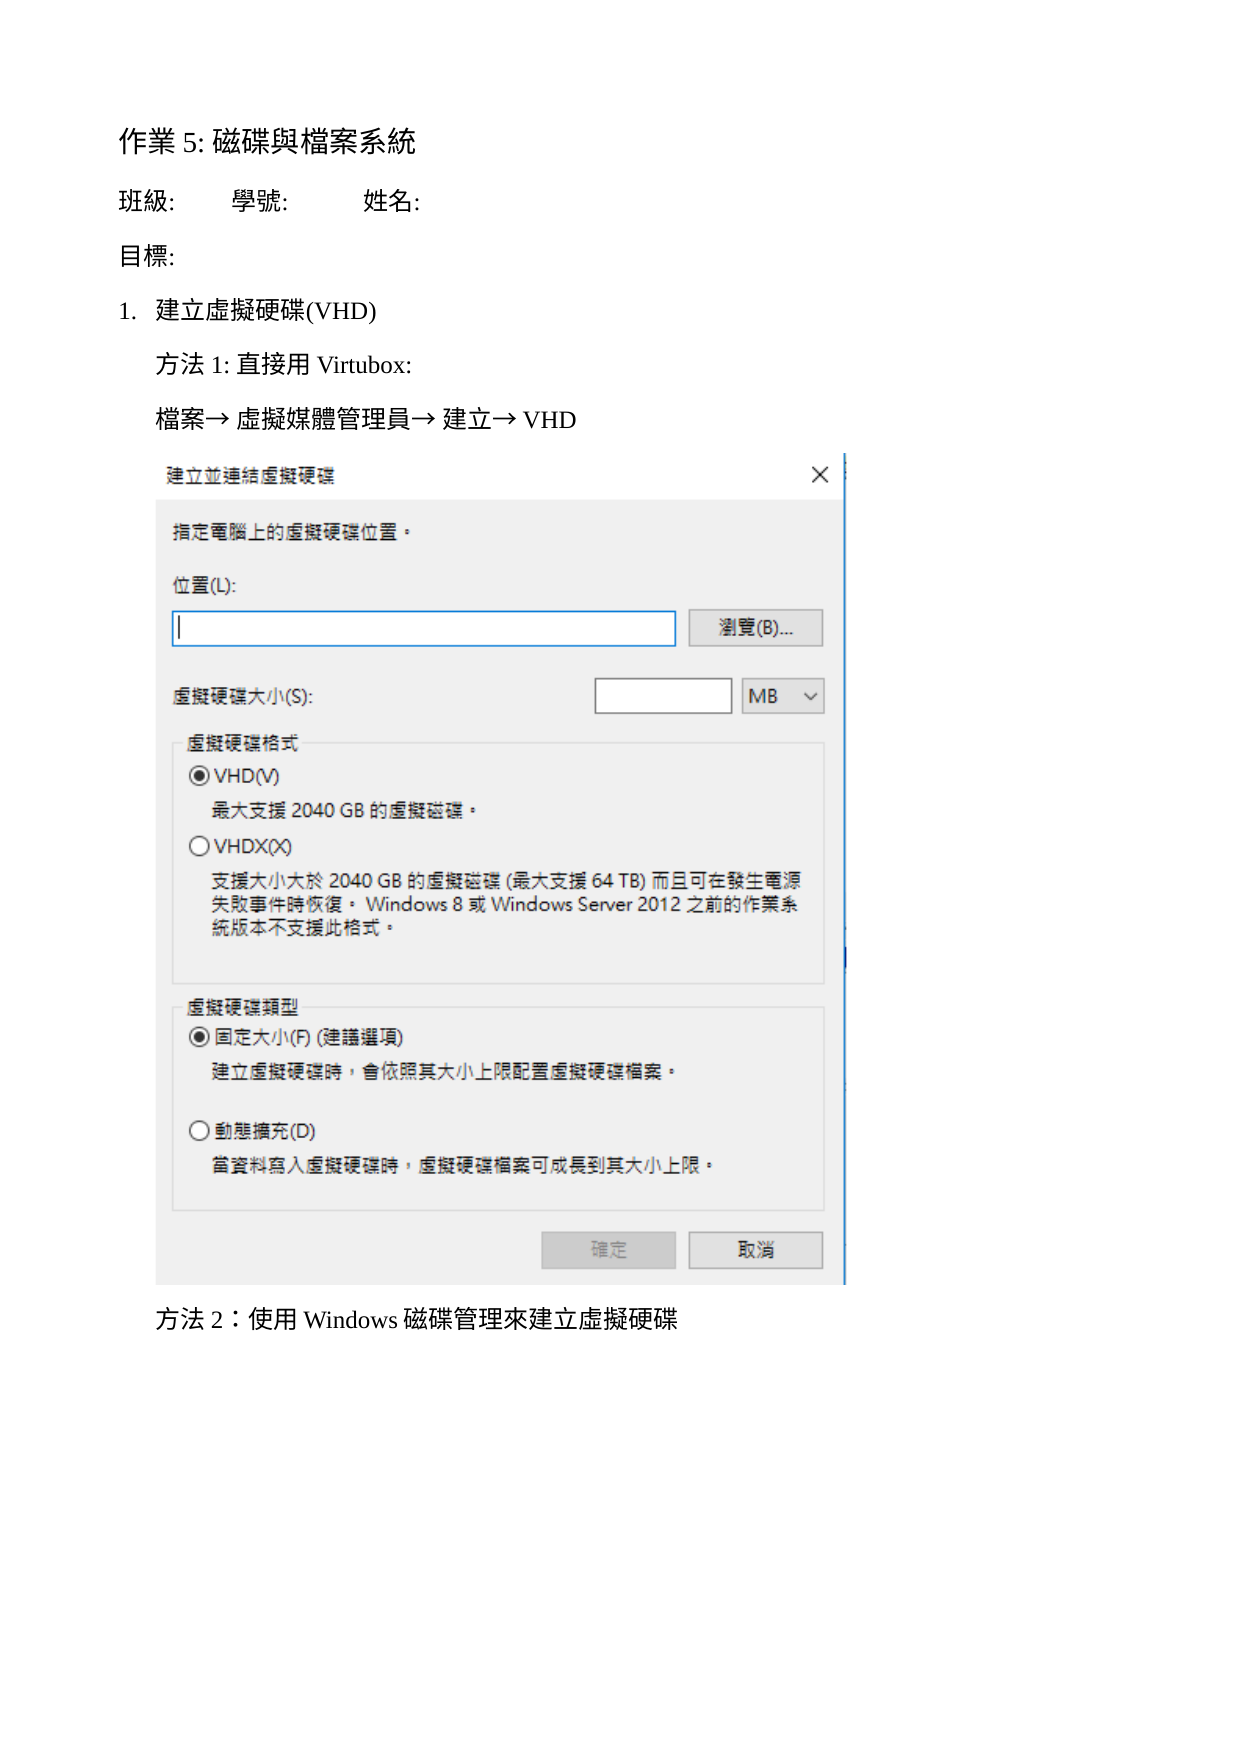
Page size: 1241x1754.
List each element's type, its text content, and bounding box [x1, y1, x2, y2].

list 方法2：使用Windows磁碟管理來建立虛擬硬碟 [118, 1299, 1122, 1335]
text 目標: [118, 236, 1122, 272]
list 檔案→ 虛擬媒體管理員→ 建立→ VHD [118, 399, 1122, 435]
picture [155, 453, 847, 1285]
text 作業5: 磁碟與檔案系統 [118, 118, 1122, 160]
text 班級: 學號: 姓名: [118, 182, 1122, 218]
list 方法1: 直接用Virtubox: [118, 345, 1122, 381]
list 建立虛擬硬碟(VHD) [118, 290, 1122, 327]
